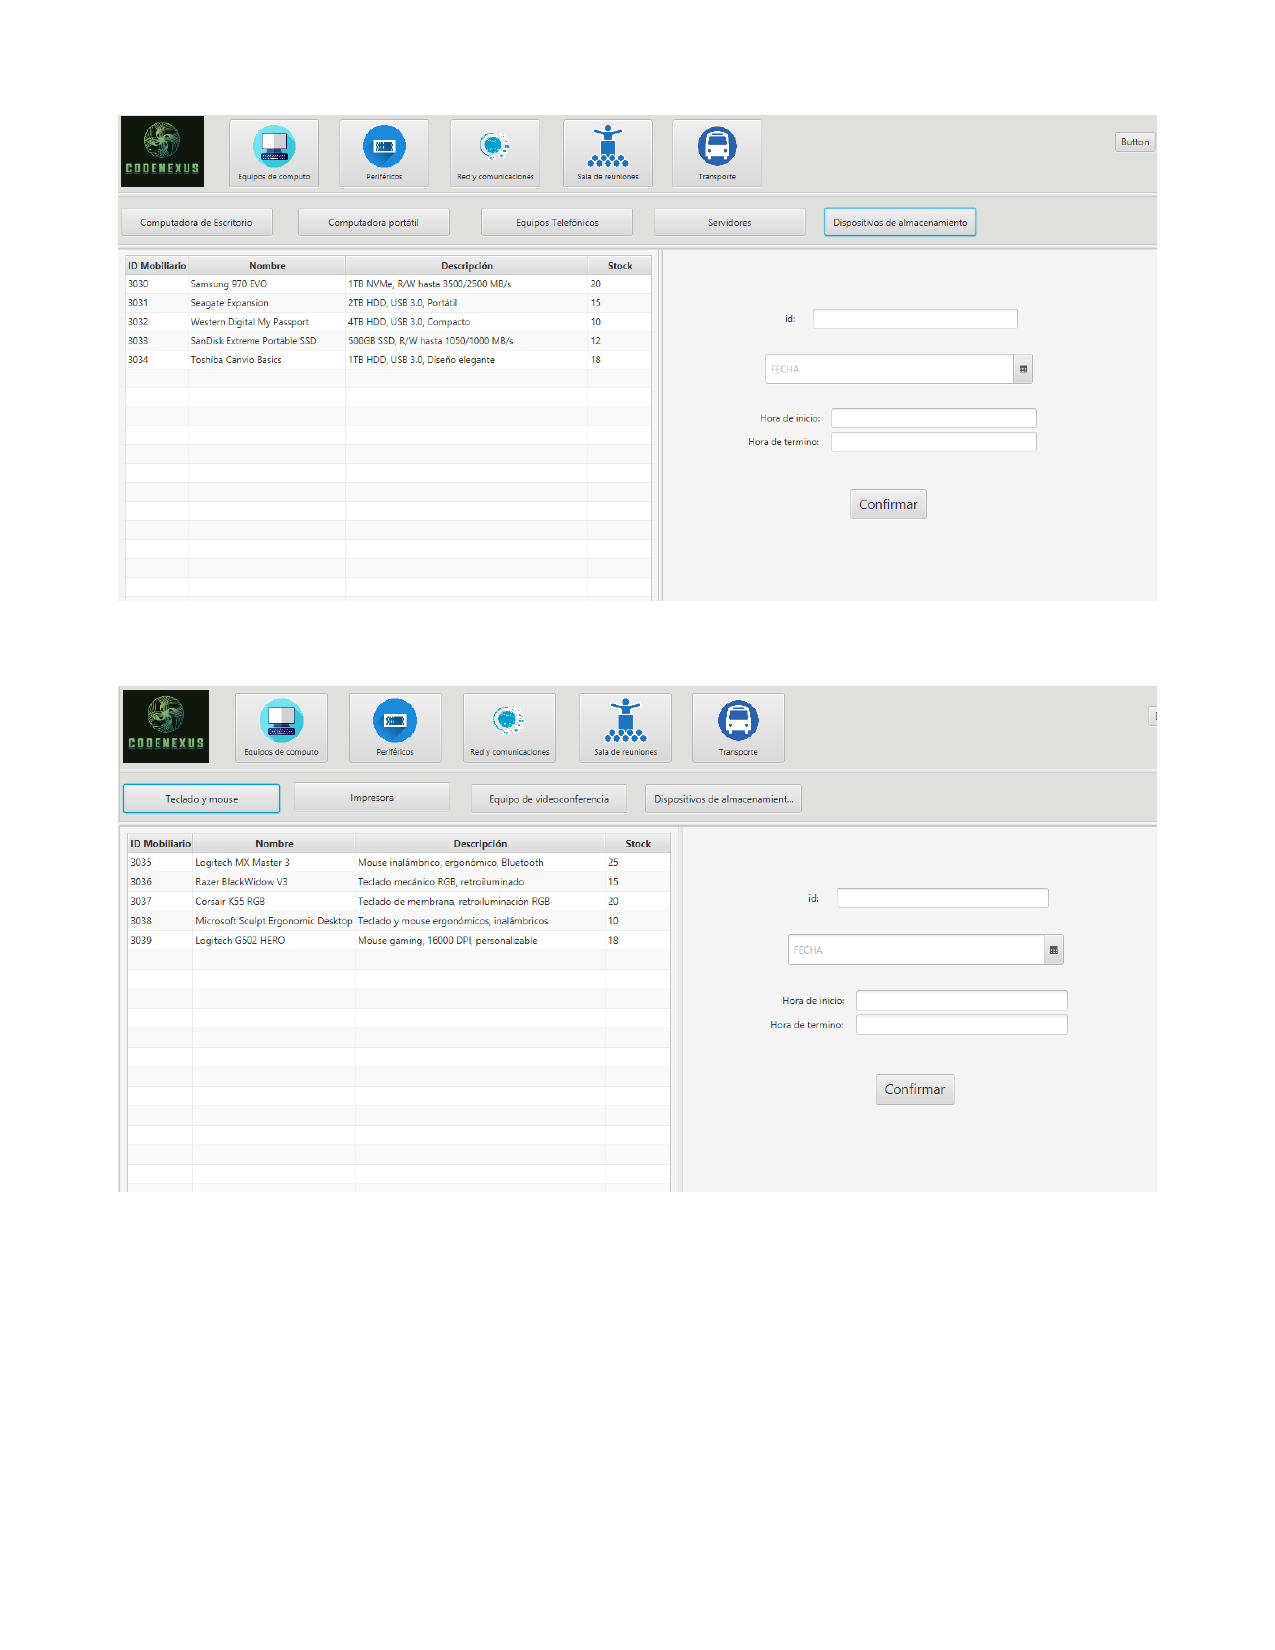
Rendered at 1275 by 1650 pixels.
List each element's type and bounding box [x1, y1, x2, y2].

picture [118, 115, 1157, 601]
picture [118, 686, 1157, 1192]
